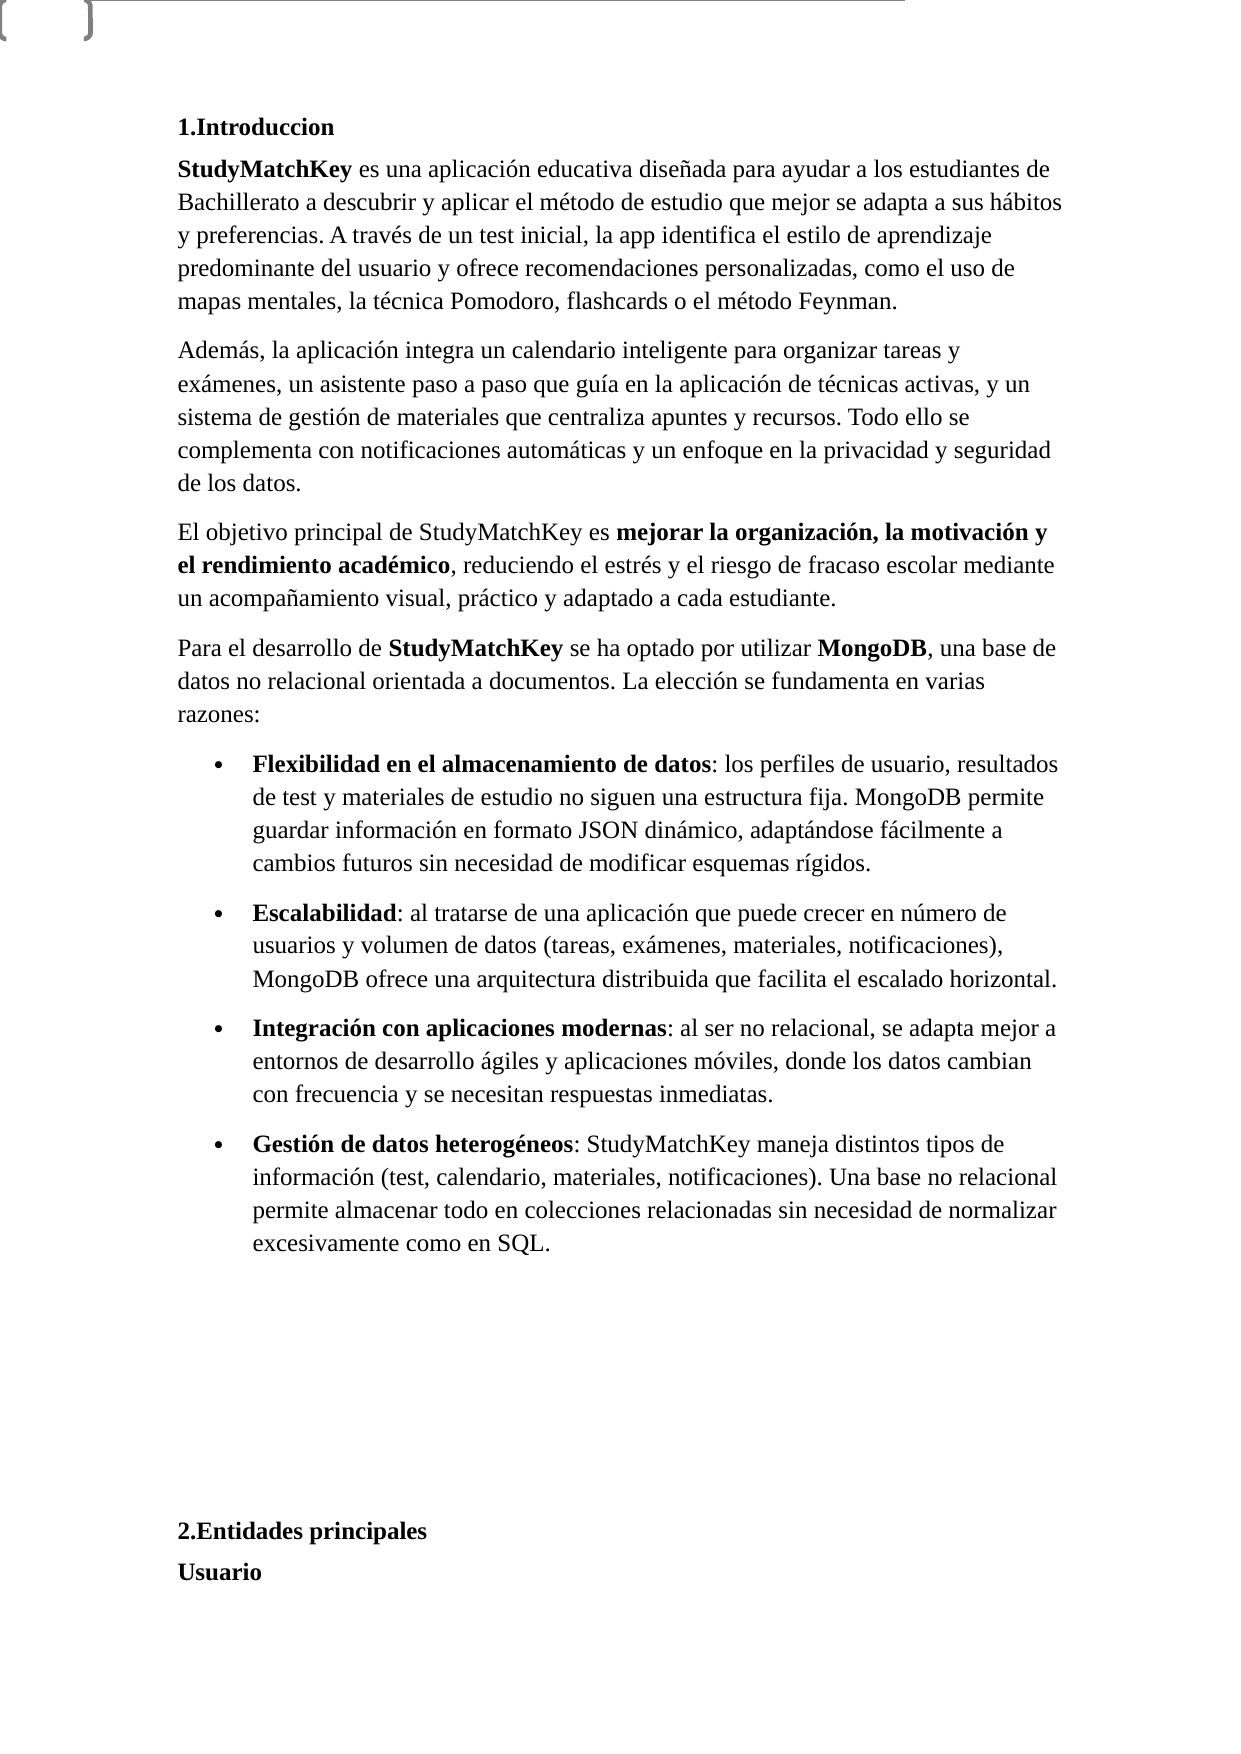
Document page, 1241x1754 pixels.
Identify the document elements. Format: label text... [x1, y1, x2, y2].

subtitle 2.Entidades principales [177, 1516, 1063, 1545]
text Además, la aplicación integra un calendario inteligente para organizar tareas y exámenes, un asistente paso a paso que guía en la aplicación de técnicas activas, y un sistema de gestión de materiales que centraliza apuntes y recursos. Todo ello se complementa con notificaciones automáticas y un enfoque en la privacidad y seguridad de los datos. [177, 336, 1063, 496]
text Para el desarrollo de StudyMatchKey se ha optado por utilizar MongoDB, una base de datos no relacional orientada a documentos. La elección se fundamenta en varias razones: [177, 633, 1063, 728]
text StudyMatchKey es una aplicación educativa diseñada para ayudar a los estudiantes de Bachillerato a descubrir y aplicar el método de estudio que mejor se adapta a sus hábitos y preferencias. A través de un test inicial, la app identifica el estilo de aprendizaje predominante del usuario y ofrece recomendaciones personalizadas, como el uso de mapas mentales, la técnica Pomodoro, flashcards o el método Feynman. [177, 154, 1063, 315]
list Integración con aplicaciones modernas: al ser no relacional, se adapta mejor a entornos de desarrollo ágiles y aplicaciones móviles, donde los datos cambian con frecuencia y se necesitan respuestas inmediatas. [215, 1013, 1063, 1108]
text Usuario [177, 1557, 1063, 1586]
list Escalabilidad: al tratarse de una aplicación que puede crecer en número de usuarios y volumen de datos (tareas, exámenes, materiales, notificaciones), MongoDB ofrece una arquitectura distribuida que facilita el escalado horizontal. [215, 898, 1063, 992]
text El objetivo principal de StudyMatchKey es mejorar la organización, la motivación y el rendimiento académico, reduciendo el estrés y el riesgo de fracaso escolar mediante un acompañamiento visual, práctico y adaptado a cada estudiante. [177, 517, 1063, 612]
list Gestión de datos heterogéneos: StudyMatchKey maneja distintos tipos de información (test, calendario, materiales, notificaciones). Una base no relacional permite almacenar todo en colecciones relacionadas sin necesidad de normalizar excesivamente como en SQL. [215, 1129, 1063, 1257]
subtitle 1.Introduccion [177, 112, 1063, 141]
list Flexibilidad en el almacenamiento de datos: los perfiles de usuario, resultados de test y materiales de estudio no siguen una estructura fija. MongoDB permite guardar información en formato JSON dinámico, adaptándose fácilmente a cambios futuros sin necesidad de modificar esquemas rígidos. [215, 749, 1063, 877]
